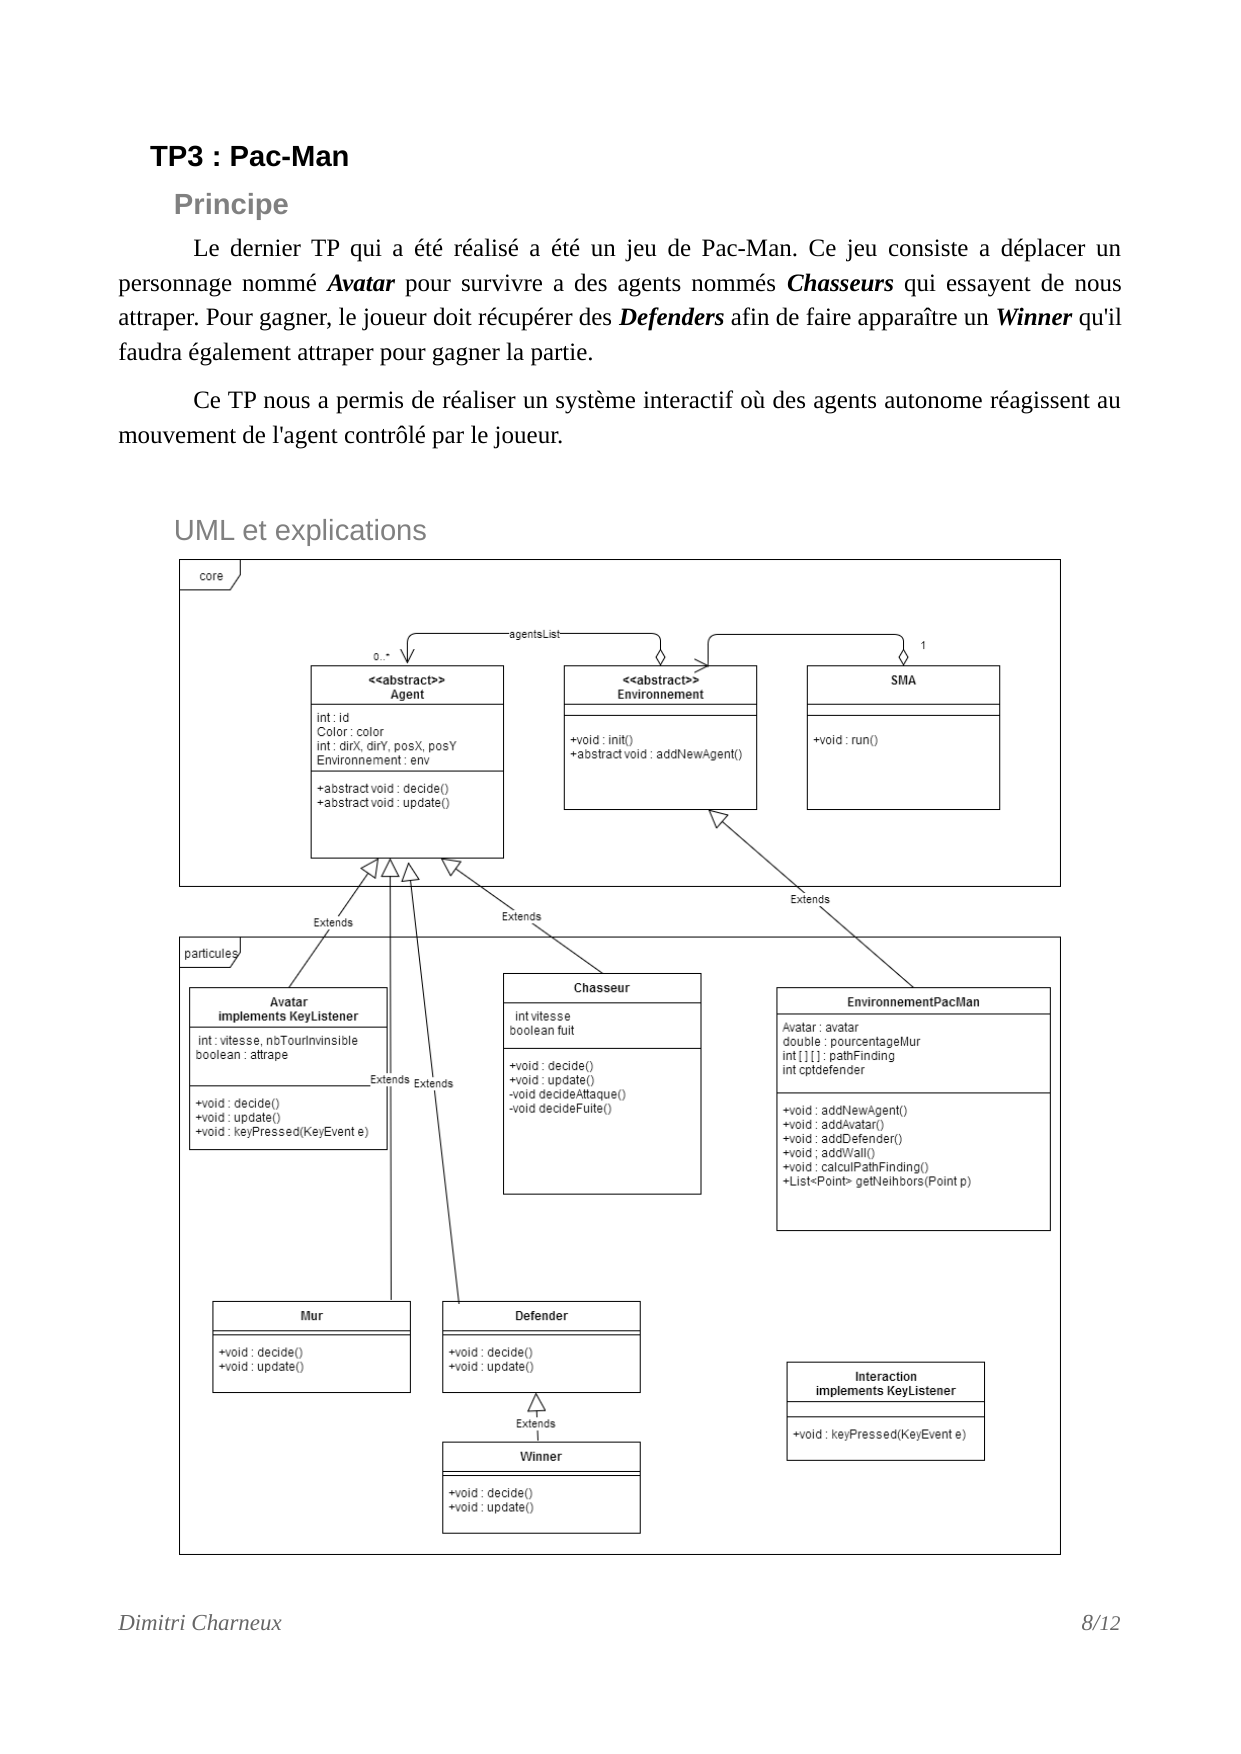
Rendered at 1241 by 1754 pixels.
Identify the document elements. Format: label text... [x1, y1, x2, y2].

text Ce TP nous a permis de réaliser un système interactif où des agents autonome réagissent au mouvement de l'agent contrôlé par le joueur. [118, 386, 1122, 449]
subtitle Principe [174, 187, 1122, 221]
subtitle TP3 : Pac-Man [150, 139, 1122, 172]
text Le dernier TP qui a été réalisé a été un jeu de Pac-Man. Ce jeu consiste a déplacer un personnage nommé Avatar pour survivre a des agents nommés Chasseurs qui essayent de nous attraper. Pour gagner, le joueur doit récupérer des Defenders afin de faire apparaître un Winner qu'il faudra également attraper pour gagner la partie. [118, 233, 1122, 365]
subtitle UML et explications [174, 512, 1122, 546]
